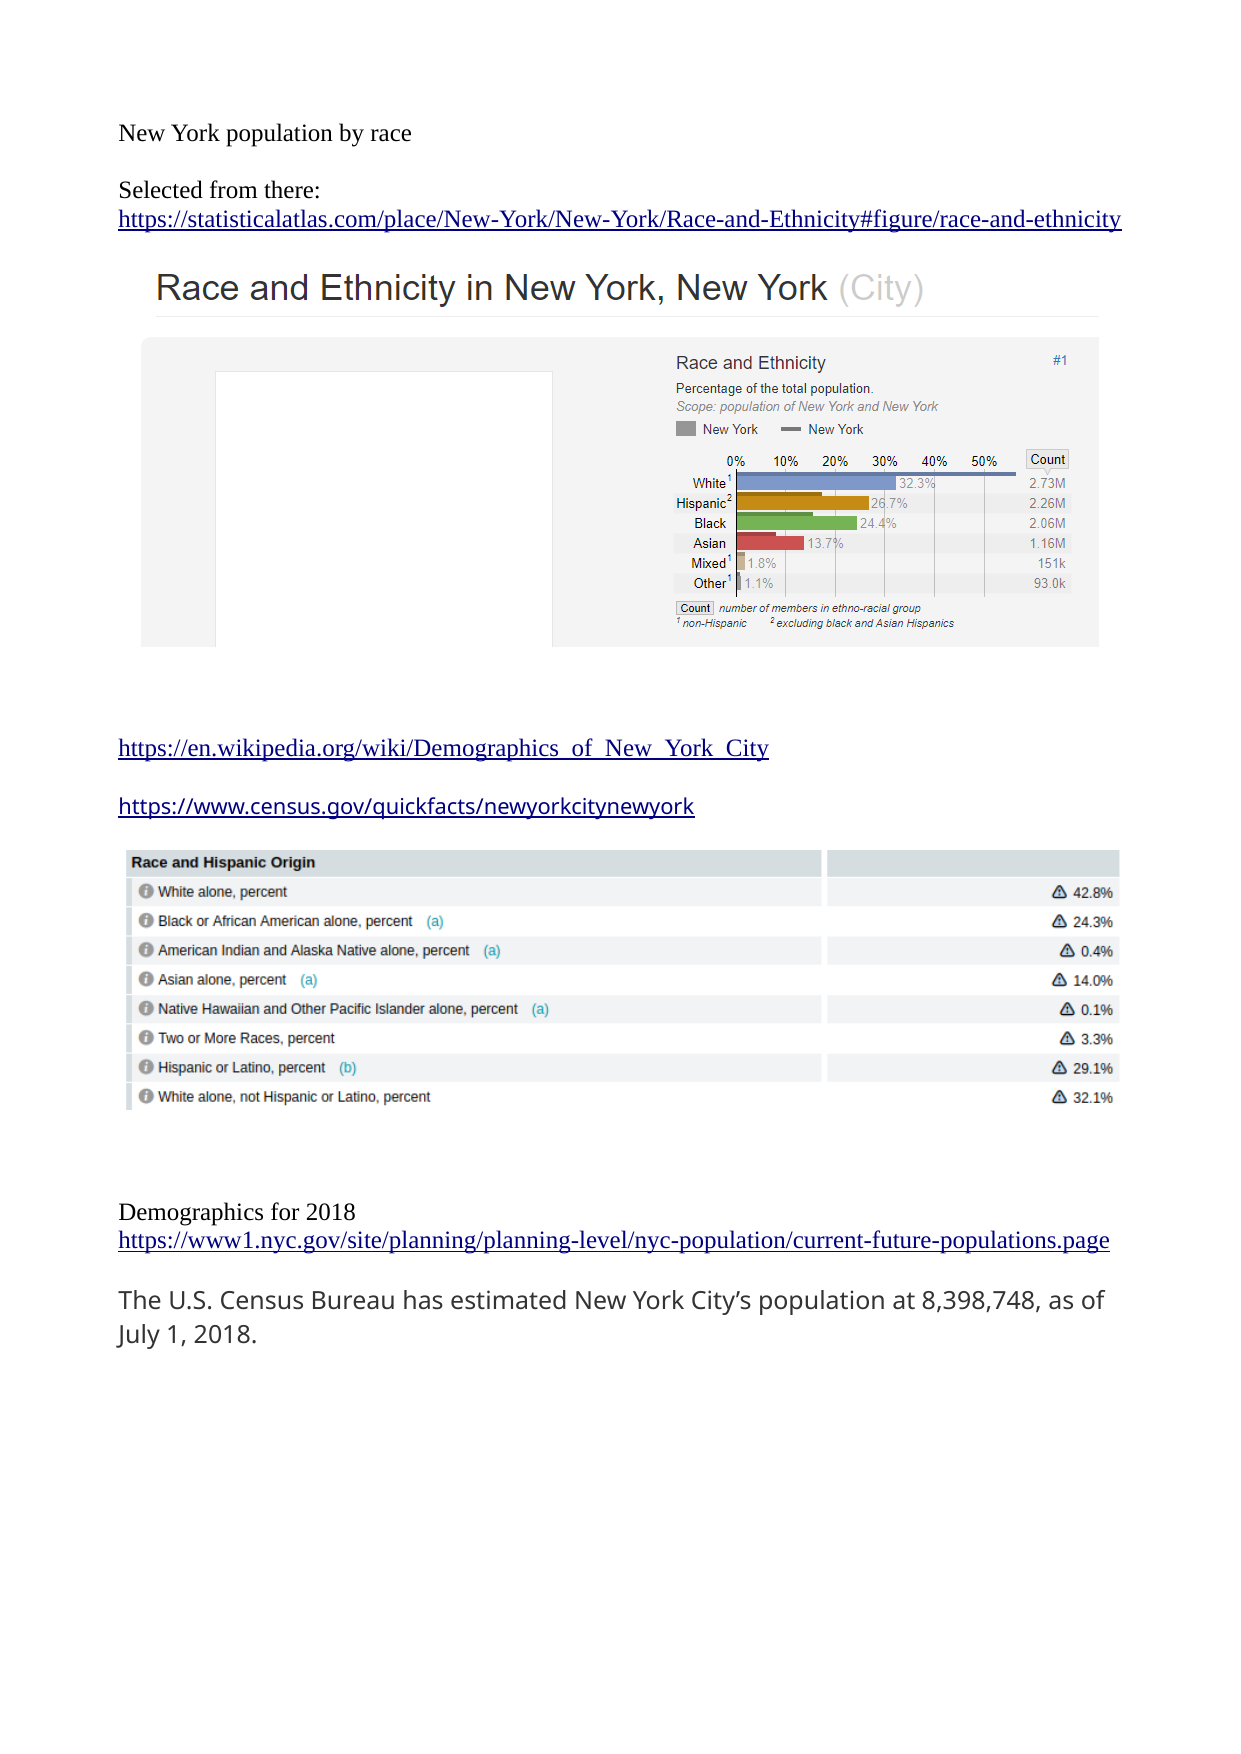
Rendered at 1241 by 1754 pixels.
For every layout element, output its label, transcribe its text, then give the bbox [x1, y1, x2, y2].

text https://en.wikipedia.org/wiki/Demographics_of_New_York_City [118, 733, 1122, 762]
text https://statisticalatlas.com/place/New-York/New-York/Race-and-Ethnicity#figure/race-and-ethnicity [118, 204, 1122, 229]
text https://www1.nyc.gov/site/planning/planning-level/nyc-population/current-future-populations.page [118, 1226, 1122, 1254]
text Selected from there: [118, 176, 1122, 204]
text Demographics for 2018 [118, 1197, 1122, 1226]
text The U.S. Census Bureau has estimated New York City’s population at 8,398,748, as of July 1, 2018. [118, 1283, 1122, 1351]
picture [141, 261, 1099, 647]
picture [118, 850, 1123, 1110]
text https://www.census.gov/quickfacts/newyorkcitynewyork [118, 791, 1122, 821]
text New York population by race [118, 118, 1122, 147]
